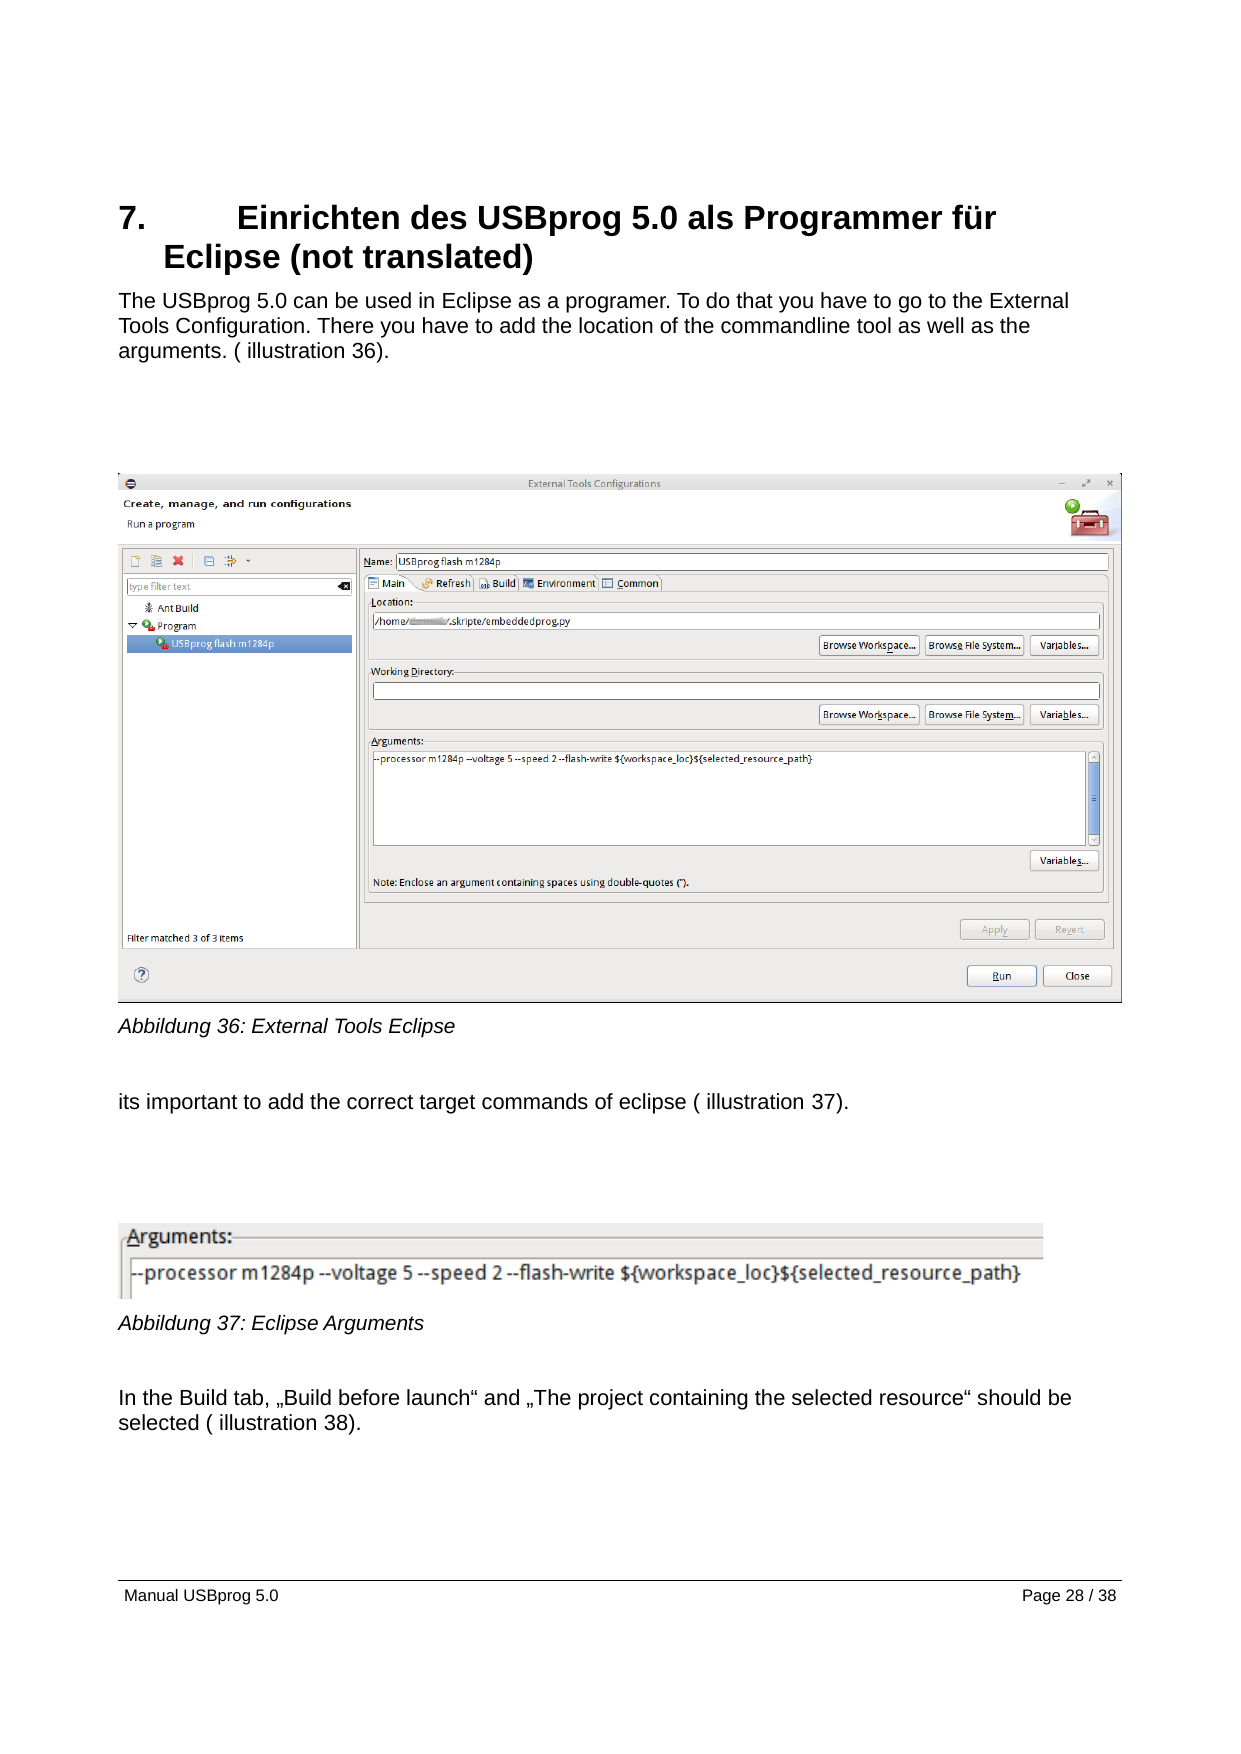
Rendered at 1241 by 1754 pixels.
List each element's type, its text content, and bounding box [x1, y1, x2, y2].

subtitle Einrichten des USBprog 5.0 als Programmer für Eclipse (not translated) [118, 198, 1122, 275]
text Abbildung 37: Eclipse Arguments [118, 1299, 1043, 1335]
text The USBprog 5.0 can be used in Eclipse as a programer. To do that you have to go to the External Tools Configuration. There you have to add the location of the commandline tool as well as the arguments. ( illustration 36). [118, 288, 1122, 363]
picture [118, 473, 1122, 1003]
picture [118, 1223, 1044, 1299]
text In the Build tab, „Build before launch“ and „The project containing the selected resource“ should be selected ( illustration 38). [118, 1385, 1122, 1435]
text Abbildung 36: External Tools Eclipse [118, 1003, 1122, 1038]
text its important to add the correct target commands of eclipse ( illustration 37). [118, 1088, 1122, 1114]
